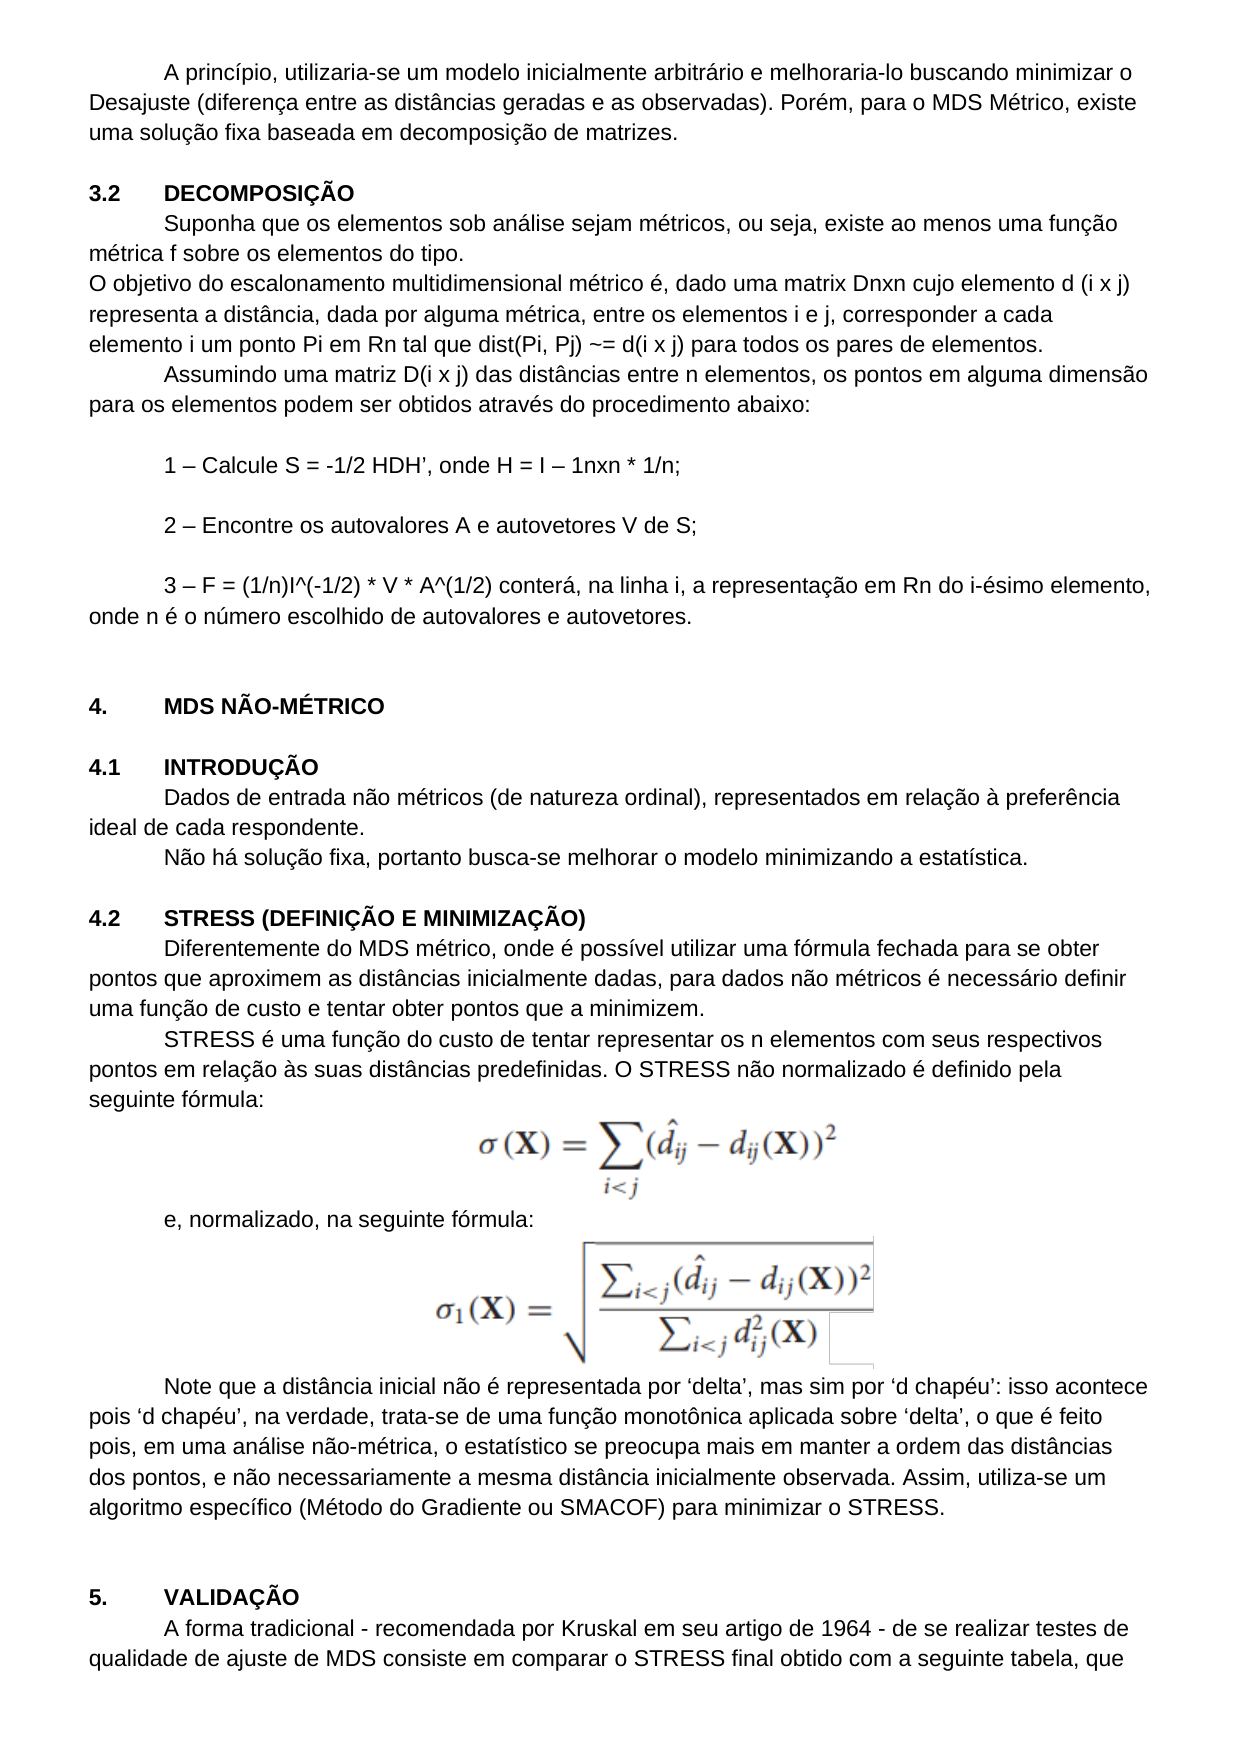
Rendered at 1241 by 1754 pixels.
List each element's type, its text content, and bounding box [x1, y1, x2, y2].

text 4.2 STRESS (DEFINIÇÃO E MINIMIZAÇÃO) [88, 905, 1152, 931]
text e, normalizado, na seguinte fórmula: [88, 1206, 1152, 1232]
list VALIDAÇÃO [88, 1584, 1152, 1611]
text 3 – F = (1/n)I^(-1/2) * V * A^(1/2) conterá, na linha i, a representação em Rn do i-ésimo elemento, onde n é o número escolhido de autovalores e autovetores. [88, 572, 1152, 629]
text A forma tradicional - recomendada por Kruskal em seu artigo de 1964 - de se realizar testes de qualidade de ajuste de MDS consiste em comparar o STRESS final obtido com a seguinte tabela, que [88, 1614, 1152, 1671]
text Assumindo uma matriz D(i x j) das distâncias entre n elementos, os pontos em alguma dimensão para os elementos podem ser obtidos através do procedimento abaixo: [88, 361, 1152, 418]
picture [432, 1236, 883, 1369]
text O objetivo do escalonamento multidimensional métrico é, dado uma matrix Dnxn cujo elemento d (i x j) representa a distância, dada por alguma métrica, entre os elementos i e j, corresponder a cada elemento i um ponto Pi em Rn tal que dist(Pi, Pj) ~= d(i x j) para todos os pares de elementos. [88, 270, 1152, 357]
text Dados de entrada não métricos (de natureza ordinal), representados em relação à preferência ideal de cada respondente. [88, 784, 1152, 841]
text 4.1 INTRODUÇÃO [88, 754, 1152, 780]
text Note que a distância inicial não é representada por ‘delta’, mas sim por ‘d chapéu’: isso acontece pois ‘d chapéu’, na verdade, trata-se de uma função monotônica aplicada sobre ‘delta’, o que é feito pois, em uma análise não-métrica, o estatístico se preocupa mais em manter a ordem das distâncias dos pontos, e não necessariamente a mesma distância inicialmente observada. Assim, utiliza-se um algoritmo específico (Método do Gradiente ou SMACOF) para minimizar o STRESS. [88, 1373, 1152, 1520]
text 3.2 DECOMPOSIÇÃO [88, 180, 1152, 206]
text Suponha que os elementos sob análise sejam métricos, ou seja, existe ao menos uma função métrica f sobre os elementos do tipo. [88, 210, 1152, 267]
text Não há solução fixa, portanto busca-se melhorar o modelo minimizando a estatística. [88, 844, 1152, 871]
text 1 – Calcule S = -1/2 HDH’, onde H = I – 1nxn * 1/n; [88, 452, 1152, 478]
picture [477, 1116, 838, 1203]
text A princípio, utilizaria-se um modelo inicialmente arbitrário e melhoraria-lo buscando minimizar o Desajuste (diferença entre as distâncias geradas e as observadas). Porém, para o MDS Métrico, existe uma solução fixa baseada em decomposição de matrizes. [88, 59, 1152, 146]
text STRESS é uma função do custo de tentar representar os n elementos com seus respectivos pontos em relação às suas distâncias predefinidas. O STRESS não normalizado é definido pela seguinte fórmula: [88, 1026, 1152, 1112]
text Diferentemente do MDS métrico, onde é possível utilizar uma fórmula fechada para se obter pontos que aproximem as distâncias inicialmente dadas, para dados não métricos é necessário definir uma função de custo e tentar obter pontos que a minimizem. [88, 935, 1152, 1022]
text 2 – Encontre os autovalores A e autovetores V de S; [88, 512, 1152, 538]
list MDS NÃO-MÉTRICO [88, 693, 1152, 720]
